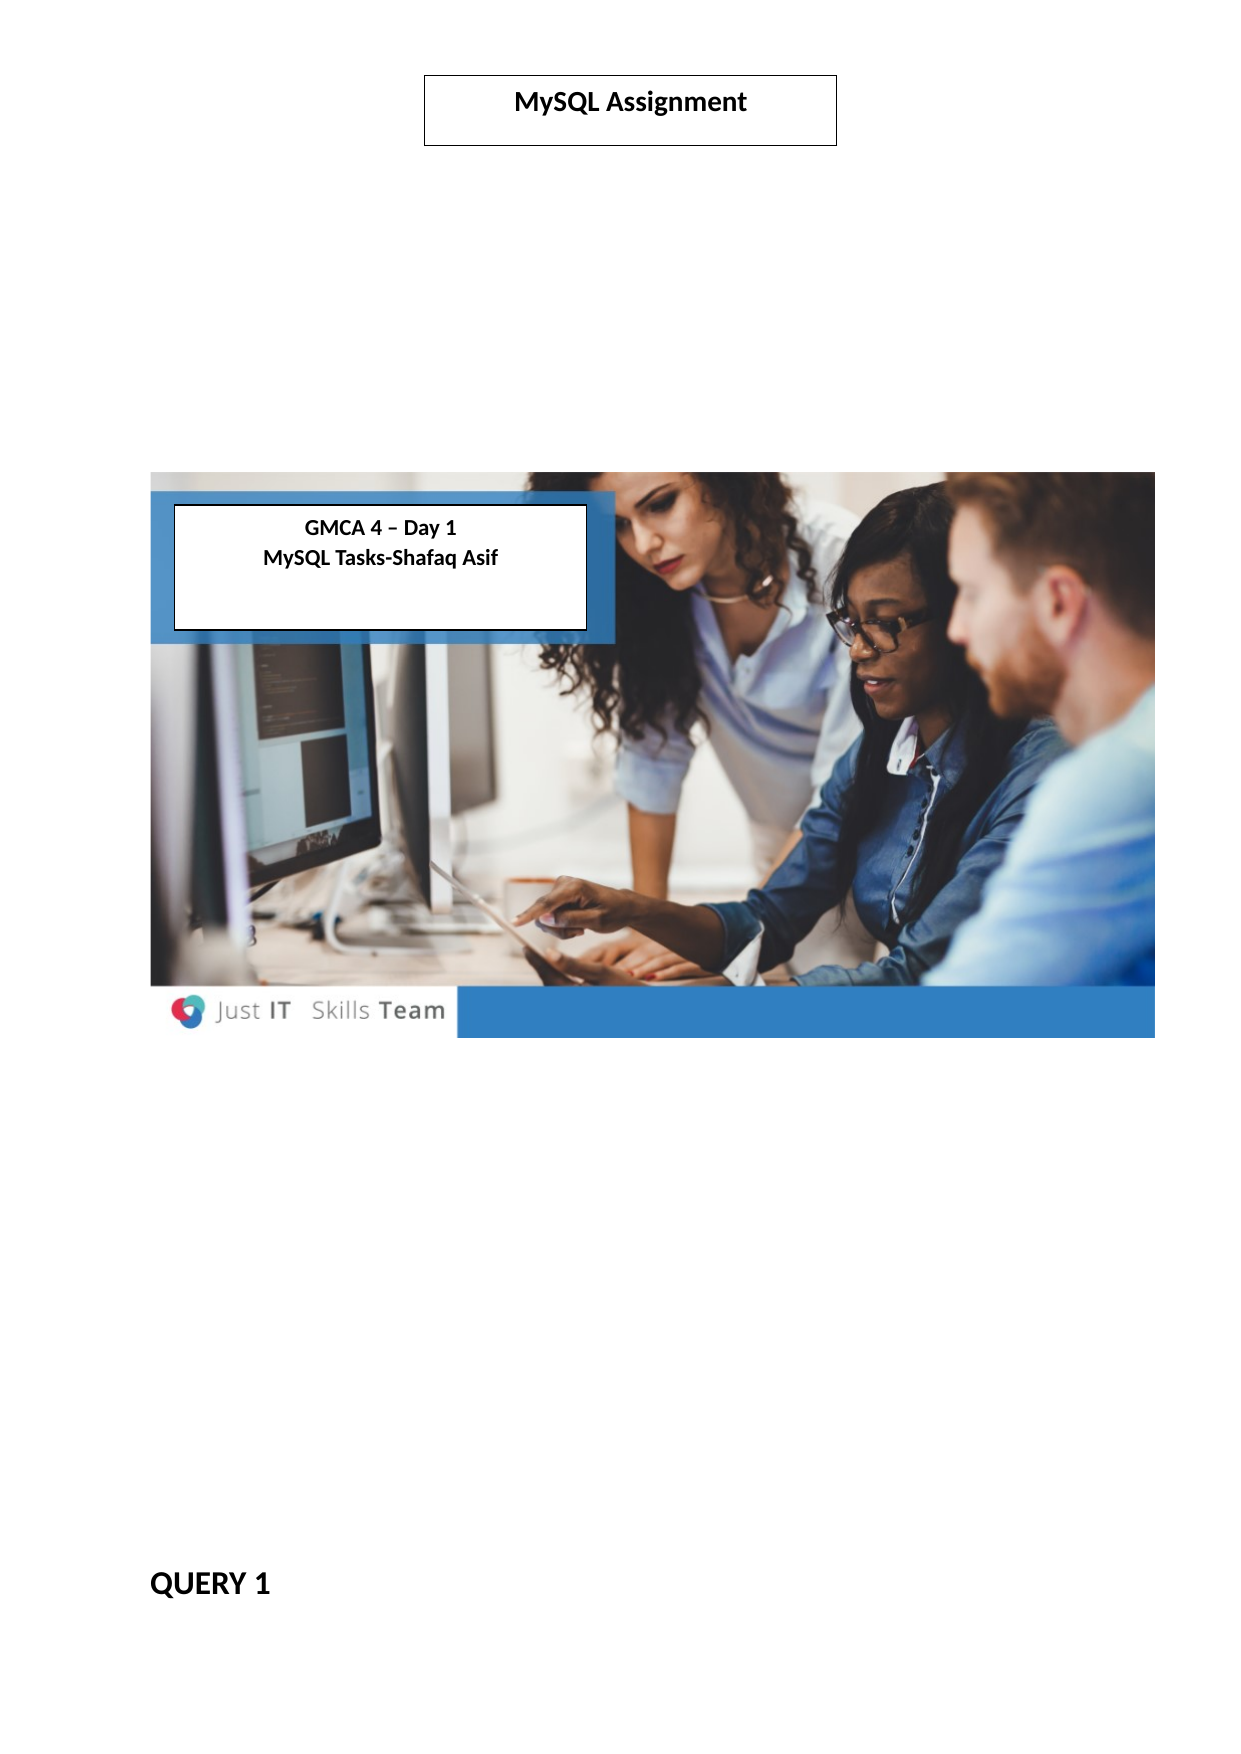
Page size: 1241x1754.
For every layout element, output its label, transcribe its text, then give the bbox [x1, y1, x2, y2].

text GMCA 4 – Day 1 [190, 513, 571, 541]
text QUERY 1 [150, 1562, 1090, 1603]
text MySQL Assignment [440, 83, 821, 119]
text MySQL Tasks-Shafaq Asif [190, 543, 571, 571]
